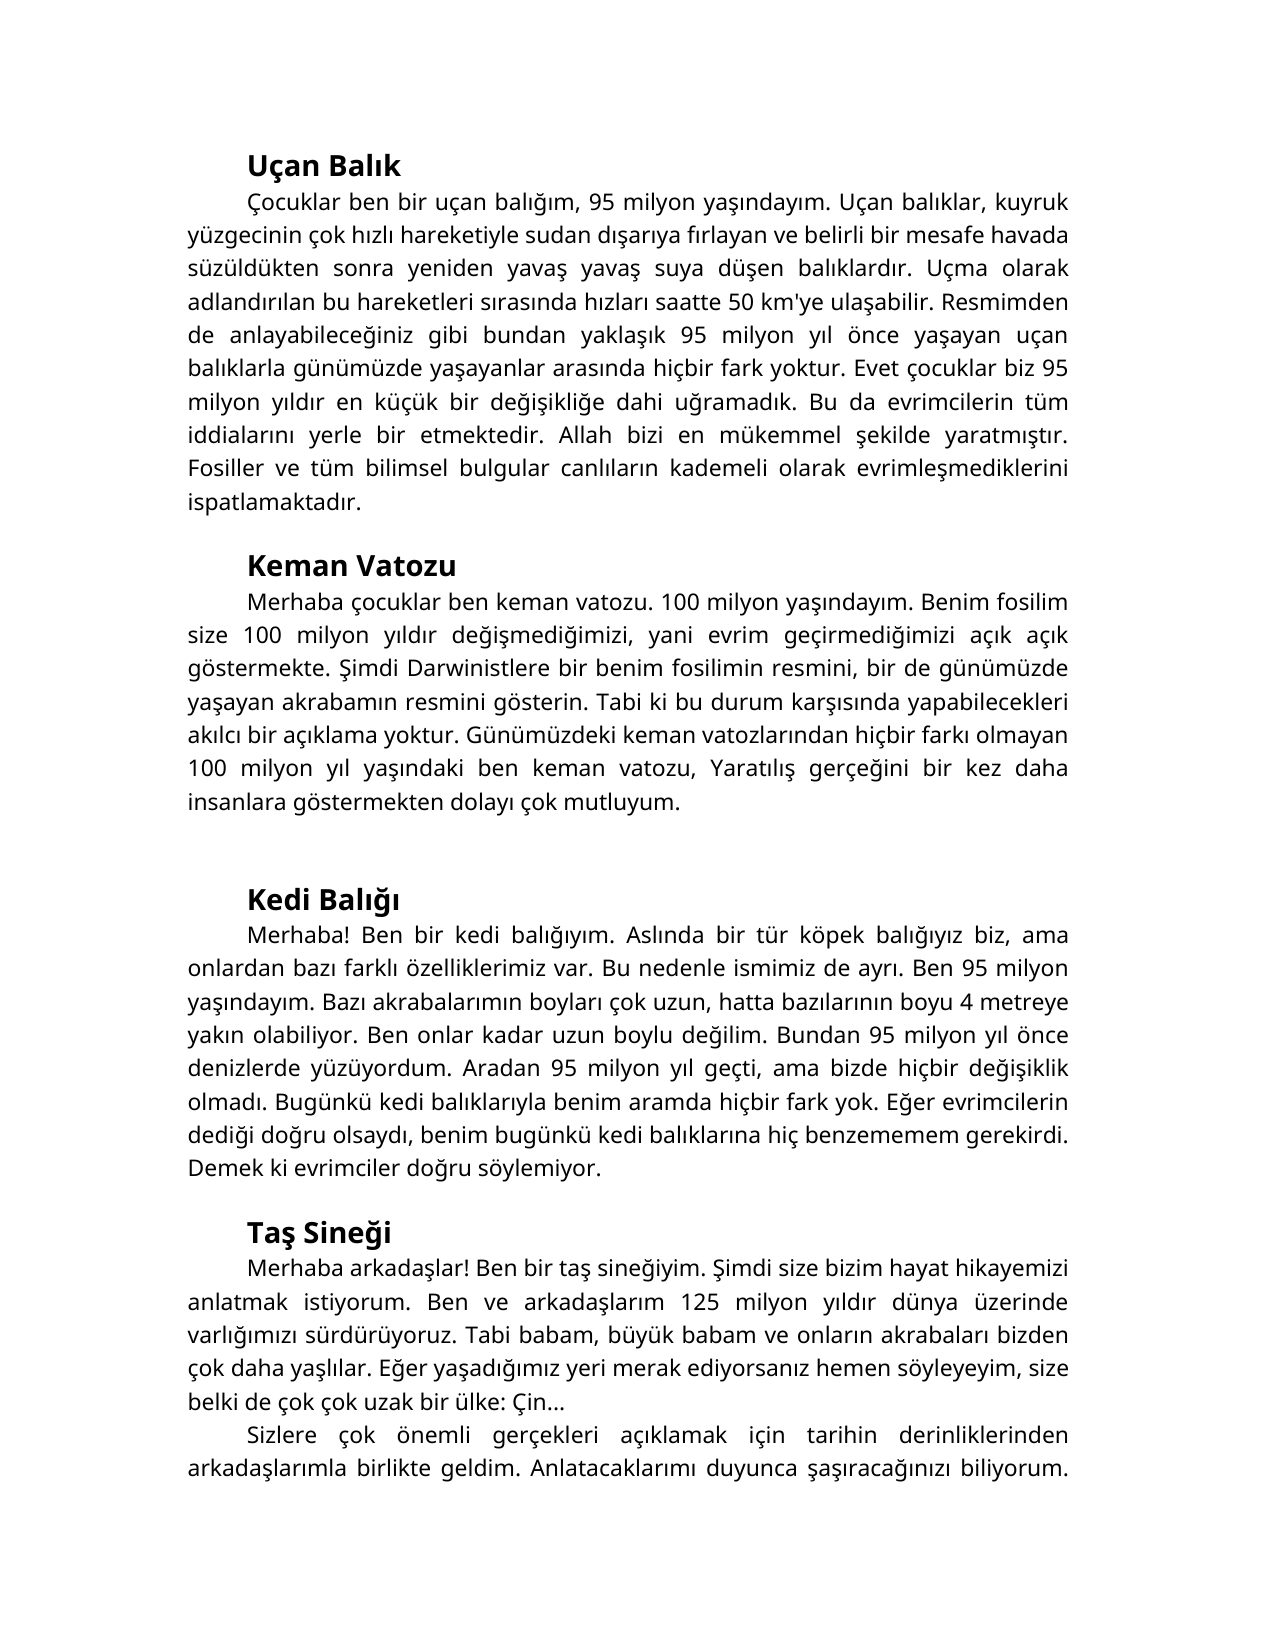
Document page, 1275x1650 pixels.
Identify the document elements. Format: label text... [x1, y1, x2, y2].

text Taş Sineği [187, 1217, 1070, 1250]
text Sizlere çok önemli gerçekleri açıklamak için tarihin derinliklerinden arkadaşlarımla birlikte geldim. Anlatacaklarımı duyunca şaşıracağınızı biliyorum. [187, 1417, 1070, 1483]
text Merhaba arkadaşlar! Ben bir taş sineğiyim. Şimdi size bizim hayat hikayemizi anlatmak istiyorum. Ben ve arkadaşlarım 125 milyon yıldır dünya üzerinde varlığımızı sürdürüyoruz. Tabi babam, büyük babam ve onların akrabaları bizden çok daha yaşlılar. Eğer yaşadığımız yeri merak ediyorsanız hemen söyleyeyim, size belki de çok çok uzak bir ülke: Çin... [187, 1250, 1070, 1417]
text Kedi Balığı [187, 883, 1070, 917]
text Keman Vatozu [187, 550, 1070, 583]
text Merhaba çocuklar ben keman vatozu. 100 milyon yaşındayım. Benim fosilim size 100 milyon yıldır değişmediğimizi, yani evrim geçirmediğimizi açık açık göstermekte. Şimdi Darwinistlere bir benim fosilimin resmini, bir de günümüzde yaşayan akrabamın resmini gösterin. Tabi ki bu durum karşısında yapabilecekleri akılcı bir açıklama yoktur. Günümüzdeki keman vatozlarından hiçbir farkı olmayan 100 milyon yıl yaşındaki ben keman vatozu, Yaratılış gerçeğini bir kez daha insanlara göstermekten dolayı çok mutluyum. [187, 583, 1070, 817]
text Merhaba! Ben bir kedi balığıyım. Aslında bir tür köpek balığıyız biz, ama onlardan bazı farklı özelliklerimiz var. Bu nedenle ismimiz de ayrı. Ben 95 milyon yaşındayım. Bazı akrabalarımın boyları çok uzun, hatta bazılarının boyu 4 metreye yakın olabiliyor. Ben onlar kadar uzun boylu değilim. Bundan 95 milyon yıl önce denizlerde yüzüyordum. Aradan 95 milyon yıl geçti, ama bizde hiçbir değişiklik olmadı. Bugünkü kedi balıklarıyla benim aramda hiçbir fark yok. Eğer evrimcilerin dediği doğru olsaydı, benim bugünkü kedi balıklarına hiç benzememem gerekirdi. Demek ki evrimciler doğru söylemiyor. [187, 917, 1070, 1183]
text Çocuklar ben bir uçan balığım, 95 milyon yaşındayım. Uçan balıklar, kuyruk yüzgecinin çok hızlı hareketiyle sudan dışarıya fırlayan ve belirli bir mesafe havada süzüldükten sonra yeniden yavaş yavaş suya düşen balıklardır. Uçma olarak adlandırılan bu hareketleri sırasında hızları saatte 50 km'ye ulaşabilir. Resmimden de anlayabileceğiniz gibi bundan yaklaşık 95 milyon yıl önce yaşayan uçan balıklarla günümüzde yaşayanlar arasında hiçbir fark yoktur. Evet çocuklar biz 95 milyon yıldır en küçük bir değişikliğe dahi uğramadık. Bu da evrimcilerin tüm iddialarını yerle bir etmektedir. Allah bizi en mükemmel şekilde yaratmıştır. Fosiller ve tüm bilimsel bulgular canlıların kademeli olarak evrimleşmediklerini ispatlamaktadır. [187, 183, 1070, 517]
text Uçan Balık [187, 150, 1070, 183]
